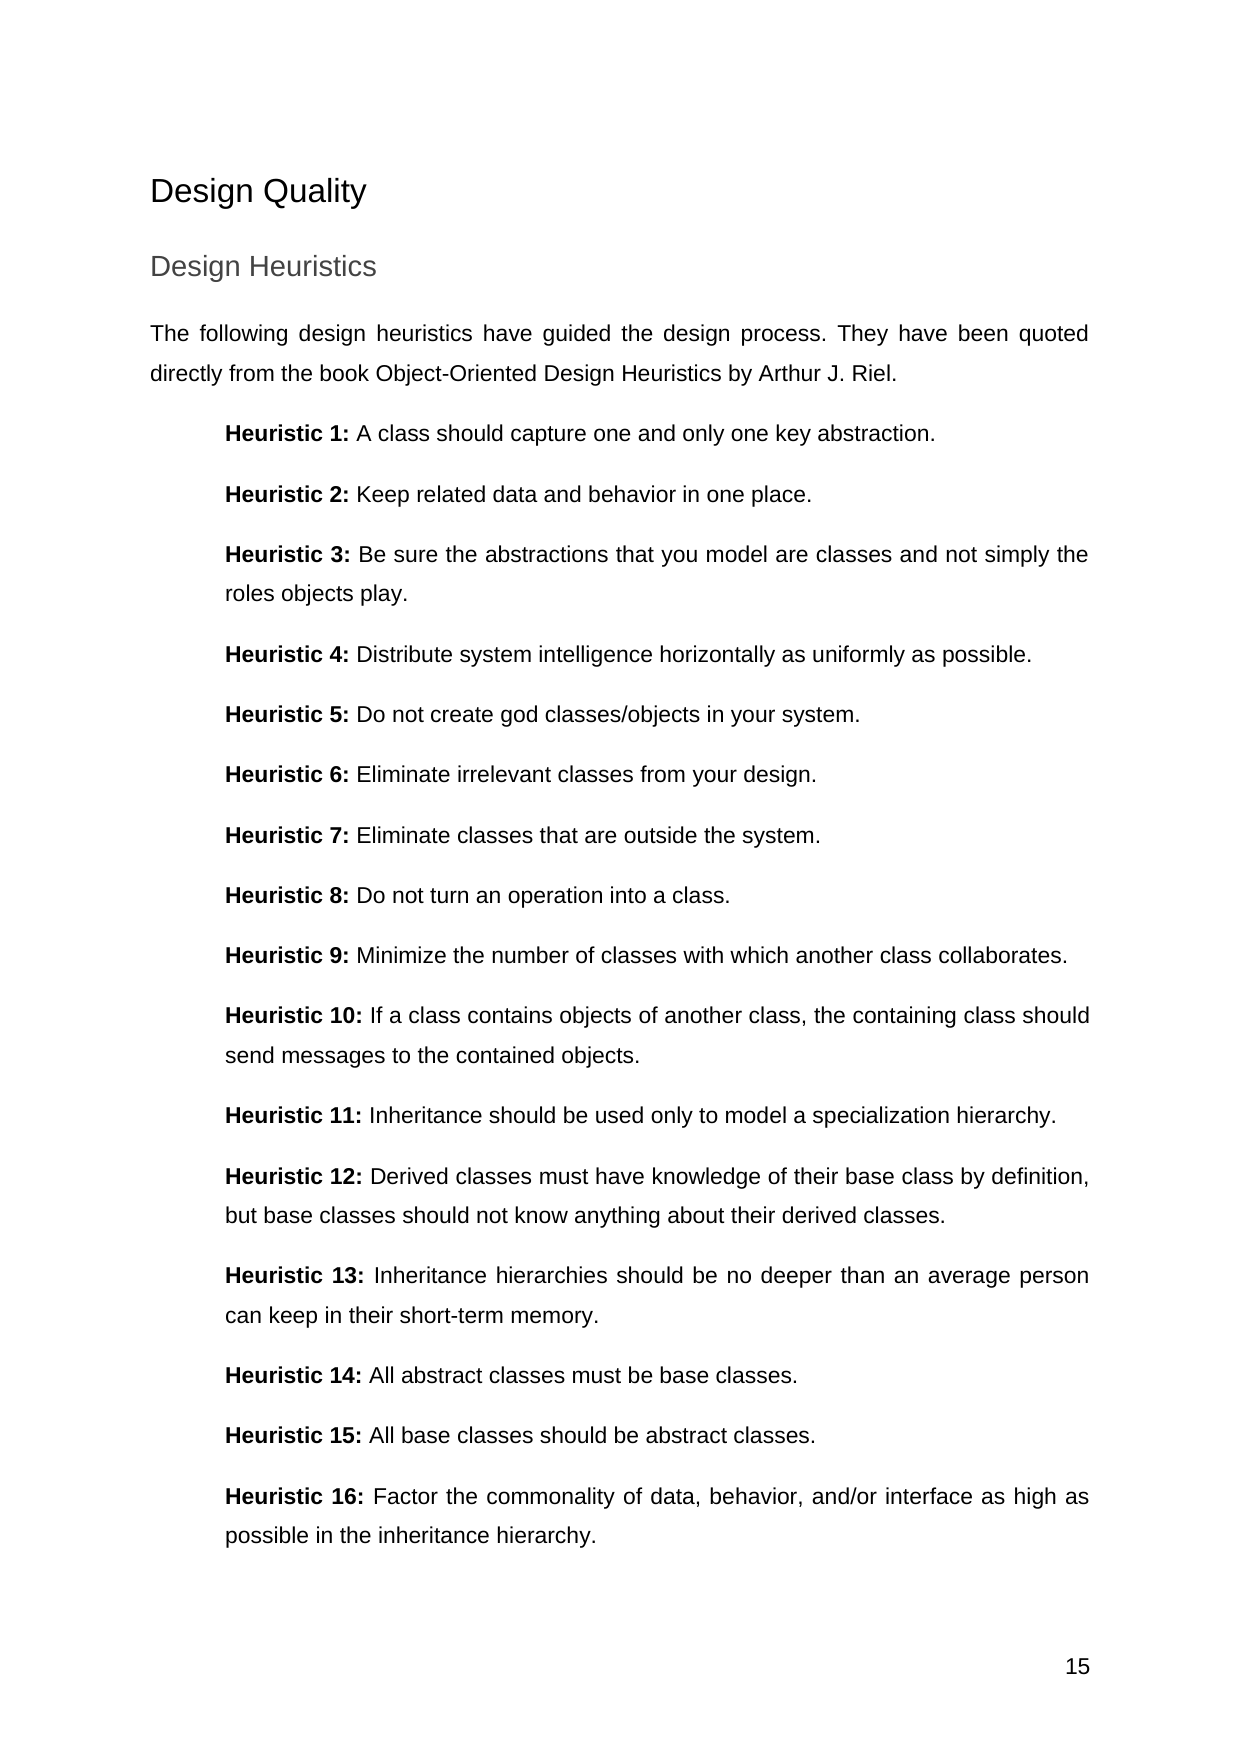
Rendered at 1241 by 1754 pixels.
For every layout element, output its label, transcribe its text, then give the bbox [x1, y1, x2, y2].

text Heuristic 13: Inheritance hierarchies should be no deeper than an average person can keep in their short-term memory. [225, 1262, 1090, 1328]
subtitle Design Quality [150, 171, 1090, 209]
text Heuristic 4: Distribute system intelligence horizontally as uniformly as possible. [225, 641, 1090, 667]
text Heuristic 6: Eliminate irrelevant classes from your design. [225, 761, 1090, 788]
text The following design heuristics have guided the design process. They have been quoted directly from the book Object-Oriented Design Heuristics by Arthur J. Riel. [150, 320, 1090, 386]
text Heuristic 1: A class should capture one and only one key abstraction. [225, 420, 1090, 447]
text Heuristic 8: Do not turn an operation into a class. [225, 882, 1090, 908]
text Heuristic 3: Be sure the abstractions that you model are classes and not simply the roles objects play. [225, 541, 1090, 607]
text Heuristic 9: Minimize the number of classes with which another class collaborates. [225, 942, 1090, 968]
text Heuristic 7: Eliminate classes that are outside the system. [225, 822, 1090, 848]
text Heuristic 16: Factor the commonality of data, behavior, and/or interface as high as possible in the inheritance hierarchy. [225, 1483, 1090, 1549]
text Heuristic 11: Inheritance should be used only to model a specialization hierarchy. [225, 1102, 1090, 1129]
text Heuristic 5: Do not create god classes/objects in your system. [225, 701, 1090, 727]
text Heuristic 14: All abstract classes must be base classes. [225, 1362, 1090, 1388]
text Heuristic 15: All base classes should be abstract classes. [225, 1422, 1090, 1449]
subtitle Design Heuristics [150, 249, 1090, 283]
text Heuristic 2: Keep related data and behavior in one place. [225, 481, 1090, 507]
text Heuristic 10: If a class contains objects of another class, the containing class should send messages to the contained objects. [225, 1002, 1090, 1068]
text Heuristic 12: Derived classes must have knowledge of their base class by definition, but base classes should not know anything about their derived classes. [225, 1163, 1090, 1228]
